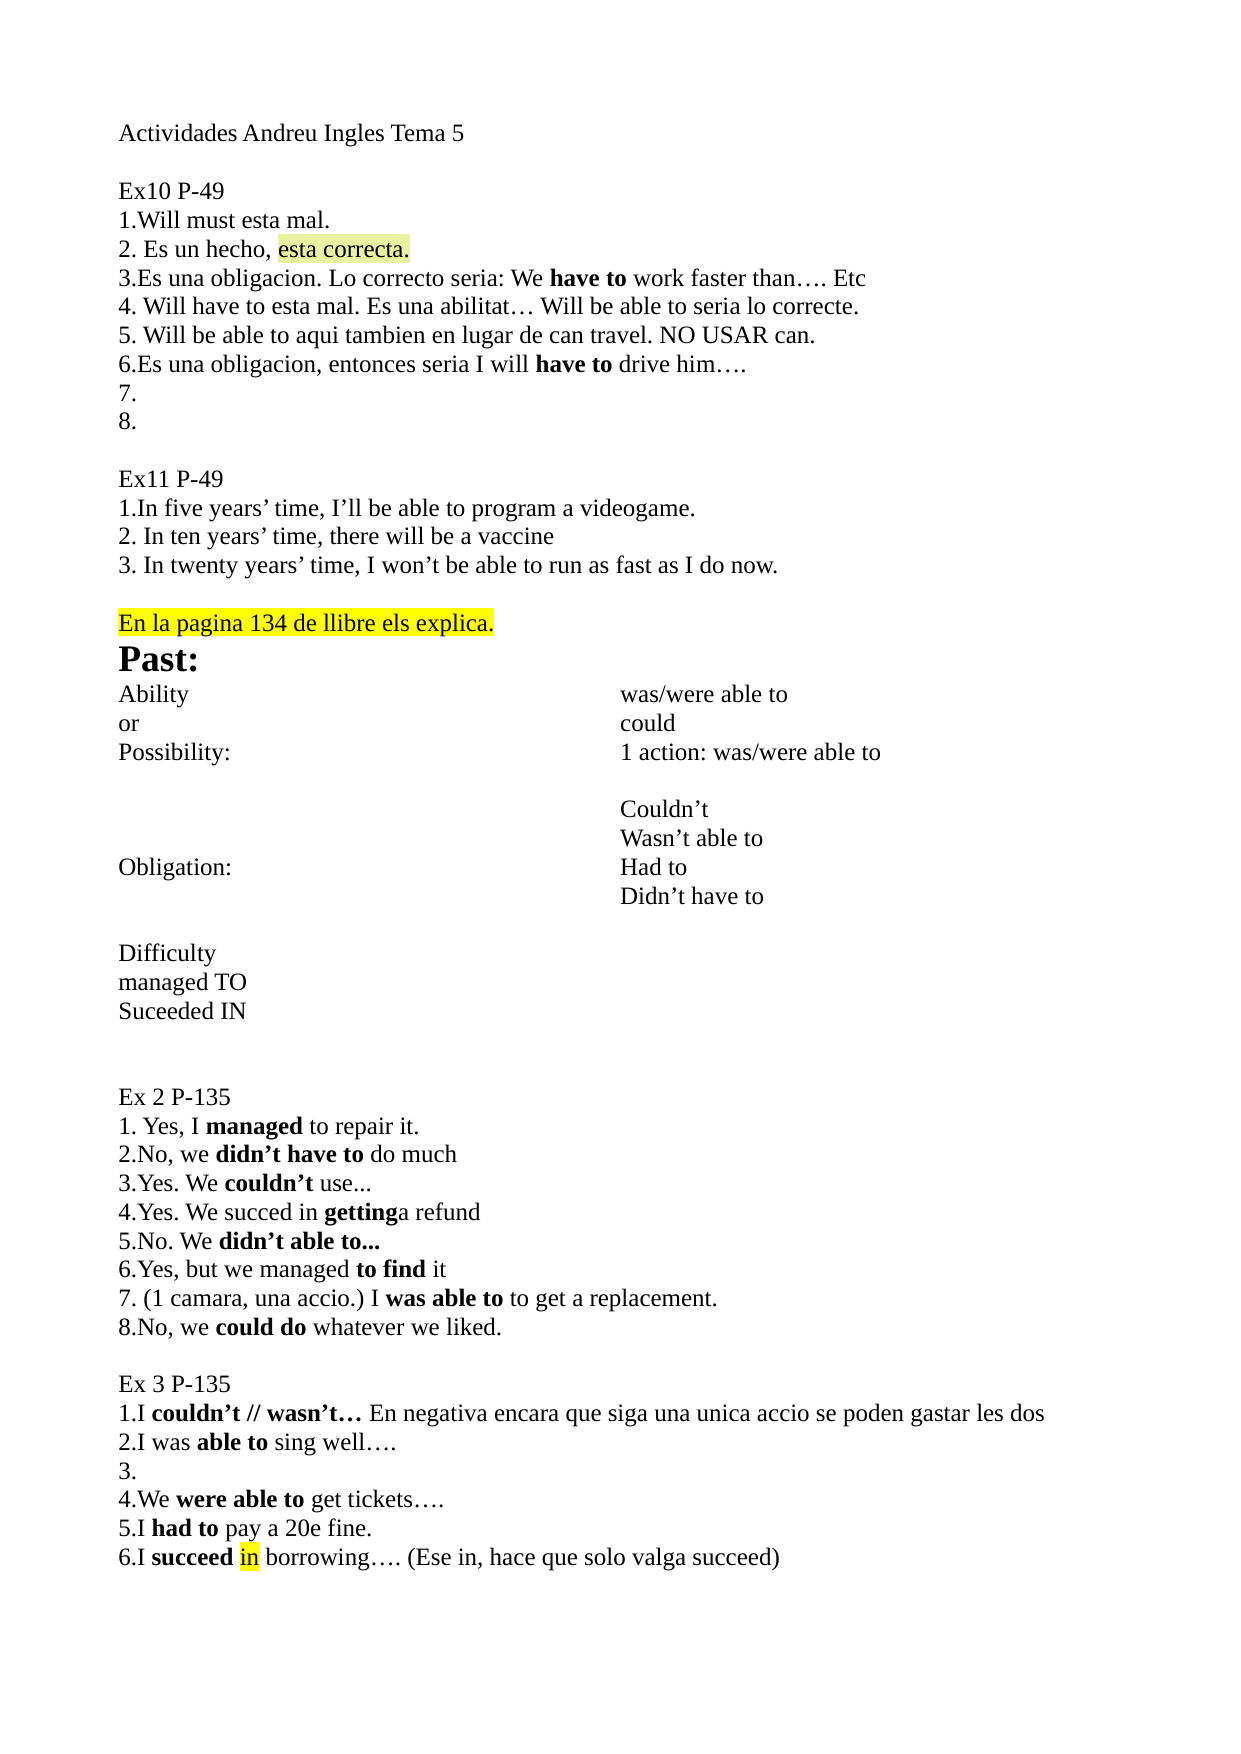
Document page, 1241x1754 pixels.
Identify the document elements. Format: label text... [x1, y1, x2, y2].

text Ex11 P-49 [118, 464, 1122, 493]
text Suceeded IN [118, 996, 1122, 1024]
text Past: [118, 636, 1122, 679]
text 1.I couldn’t // wasn’t… En negativa encara que siga una unica accio se poden gastar les dos [118, 1398, 1122, 1427]
text managed TO [118, 967, 1122, 996]
text 5. Will be able to aqui tambien en lugar de can travel. NO USAR can. [118, 320, 1122, 349]
text 2.No, we didn’t have to do much [118, 1139, 1122, 1168]
text 1. Yes, I managed to repair it. [118, 1111, 1122, 1139]
text Ex10 P-49 [118, 176, 1122, 205]
text 3.Yes. We couldn’t use... [118, 1168, 1122, 1197]
table_header Ability or Possibility: [118, 680, 620, 852]
text 5.No. We didn’t able to... [118, 1226, 1122, 1254]
text 3. In twenty years’ time, I won’t be able to run as fast as I do now. [118, 550, 1122, 579]
text 1.In five years’ time, I’ll be able to program a videogame. [118, 493, 1122, 521]
text 7. (1 camara, una accio.) I was able to to get a replacement. [118, 1283, 1122, 1312]
text 6.Yes, but we managed to find it [118, 1254, 1122, 1283]
text 1.Will must esta mal. [118, 205, 1122, 234]
text 6.Es una obligacion, entonces seria I will have to drive him…. [118, 349, 1122, 378]
text Ex 2 P-135 [118, 1082, 1122, 1111]
text Ex 3 P-135 [118, 1369, 1122, 1398]
text 3.Es una obligacion. Lo correcto seria: We have to work faster than…. Etc [118, 263, 1122, 291]
text 4.We were able to get tickets…. [118, 1484, 1122, 1513]
text 6.I succeed in borrowing…. (Ese in, hace que solo valga succeed) [118, 1542, 1122, 1571]
table_header was/were able to could 1 action: was/were able to Couldn’t Wasn’t able to [620, 680, 1122, 852]
text Difficulty [118, 938, 1122, 967]
table_cell Had to Didn’t have to [620, 852, 1122, 909]
text 7. [118, 378, 1122, 406]
text 2. Es un hecho, esta correcta. [118, 234, 1122, 263]
table_cell Obligation: [118, 852, 620, 909]
text 5.I had to pay a 20e fine. [118, 1513, 1122, 1542]
text 4. Will have to esta mal. Es una abilitat… Will be able to seria lo correcte. [118, 291, 1122, 320]
text En la pagina 134 de llibre els explica. [118, 608, 1122, 636]
text 2.I was able to sing well…. [118, 1427, 1122, 1456]
text 4.Yes. We succed in gettinga refund [118, 1197, 1122, 1226]
text 8. [118, 406, 1122, 435]
text 8.No, we could do whatever we liked. [118, 1312, 1122, 1341]
text 3. [118, 1456, 1122, 1484]
text 2. In ten years’ time, there will be a vaccine [118, 521, 1122, 550]
